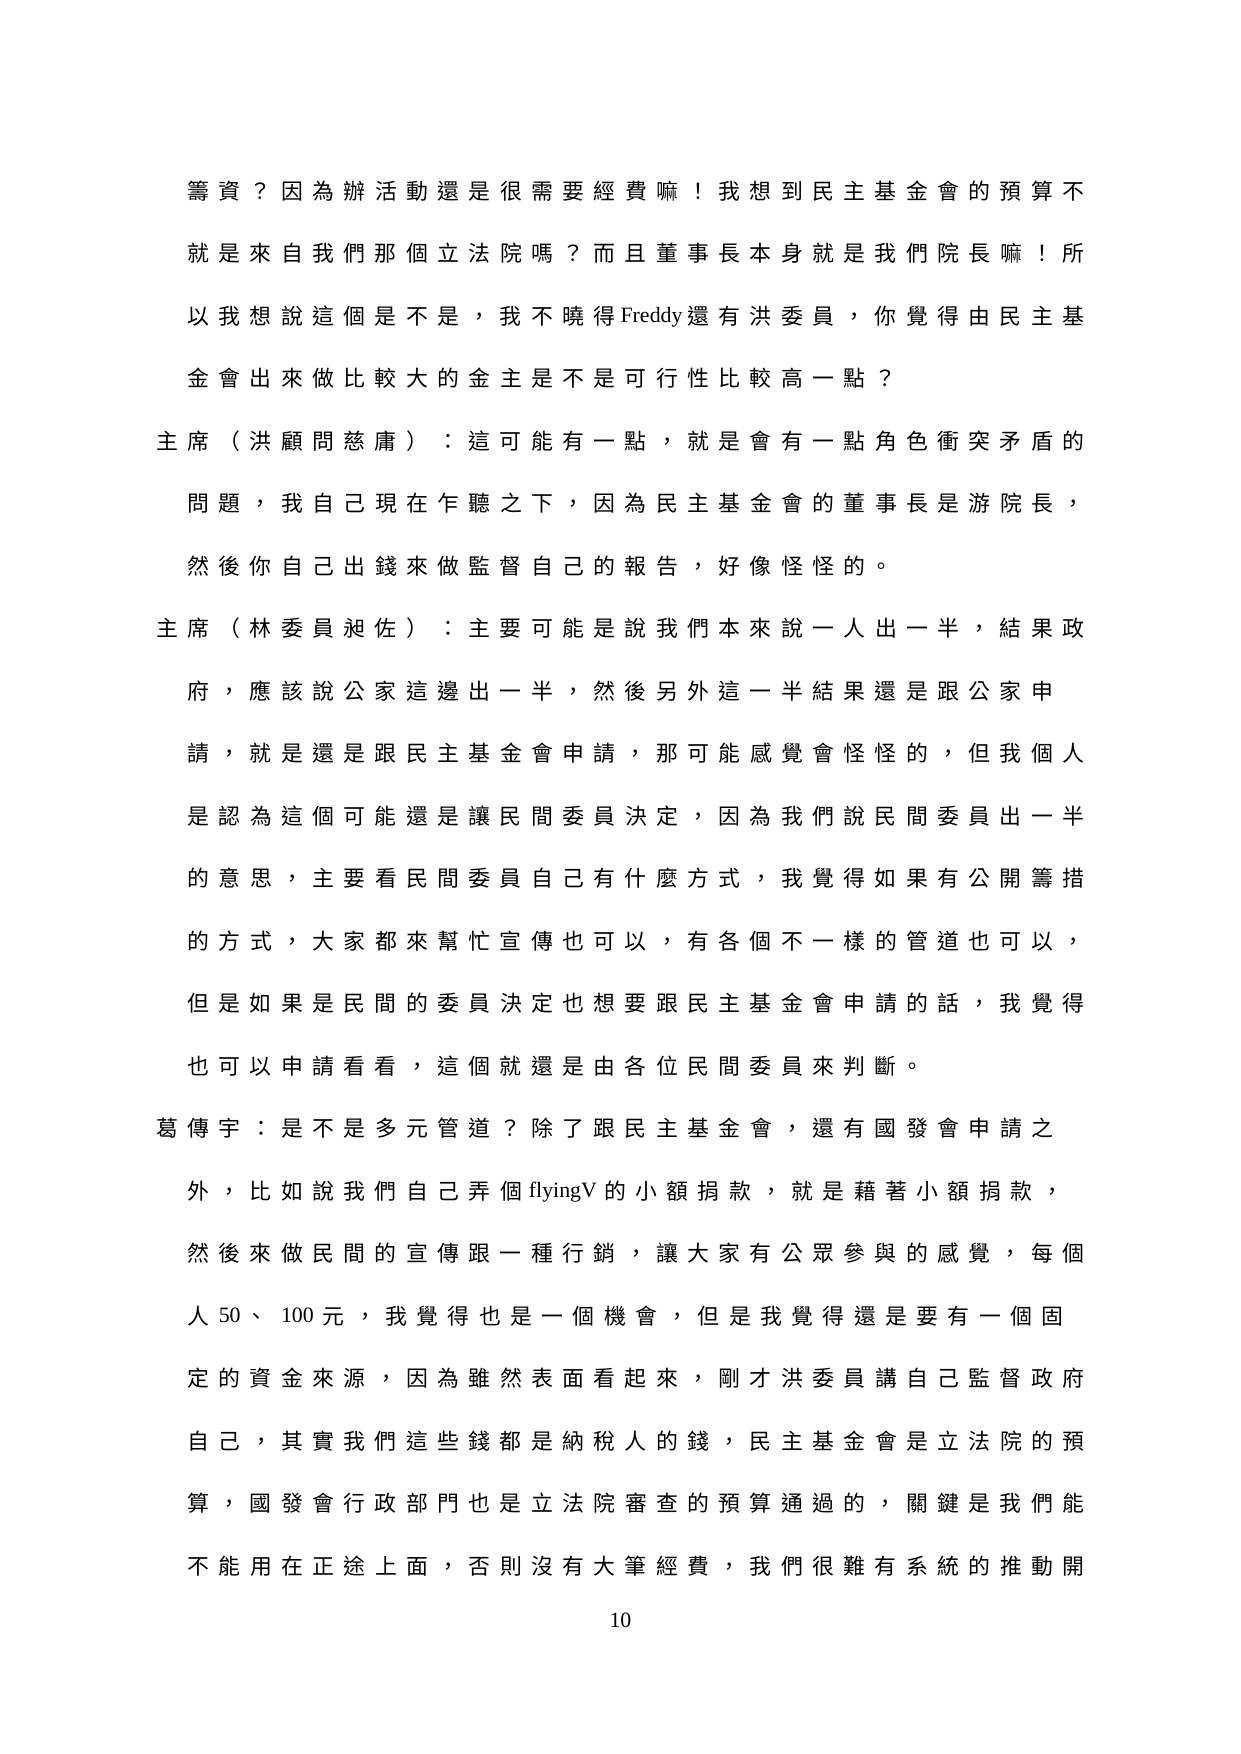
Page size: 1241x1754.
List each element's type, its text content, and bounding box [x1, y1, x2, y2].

text 葛傳宇：是不是多元管道？除了跟民主基金會，還有國發會申請之外，比如說我們自己弄個flyingV的小額捐款，就是藉著小額捐款，然後來做民間的宣傳跟一種行銷，讓大家有公眾參與的感覺，每個人50、100元，我覺得也是一個機會，但是我覺得還是要有一個固定的資金來源，因為雖然表面看起來，剛才洪委員講自己監督政府自己，其實我們這些錢都是納稅人的錢，民主基金會是立法院的預算，國發會行政部門也是立法院審查的預算通過的，關鍵是我們能不能用在正途上面，否則沒有大筆經費，我們很難有系統的推動開 [151, 1096, 1089, 1596]
text 籌資？因為辦活動還是很需要經費嘛！我想到民主基金會的預算不就是來自我們那個立法院嗎？而且董事長本身就是我們院長嘛！所以我想說這個是不是，我不曉得Freddy還有洪委員，你覺得由民主基金會出來做比較大的金主是不是可行性比較高一點？ [151, 158, 1089, 408]
text 主席（洪顧問慈庸）：這可能有一點，就是會有一點角色衝突矛盾的問題，我自己現在乍聽之下，因為民主基金會的董事長是游院長，然後你自己出錢來做監督自己的報告，好像怪怪的。 [151, 408, 1089, 596]
text 主席（林委員昶佐）：主要可能是說我們本來說一人出一半，結果政府，應該說公家這邊出一半，然後另外這一半結果還是跟公家申請，就是還是跟民主基金會申請，那可能感覺會怪怪的，但我個人是認為這個可能還是讓民間委員決定，因為我們說民間委員出一半的意思，主要看民間委員自己有什麼方式，我覺得如果有公開籌措的方式，大家都來幫忙宣傳也可以，有各個不一樣的管道也可以，但是如果是民間的委員決定也想要跟民主基金會申請的話，我覺得也可以申請看看，這個就還是由各位民間委員來判斷。 [151, 596, 1089, 1096]
